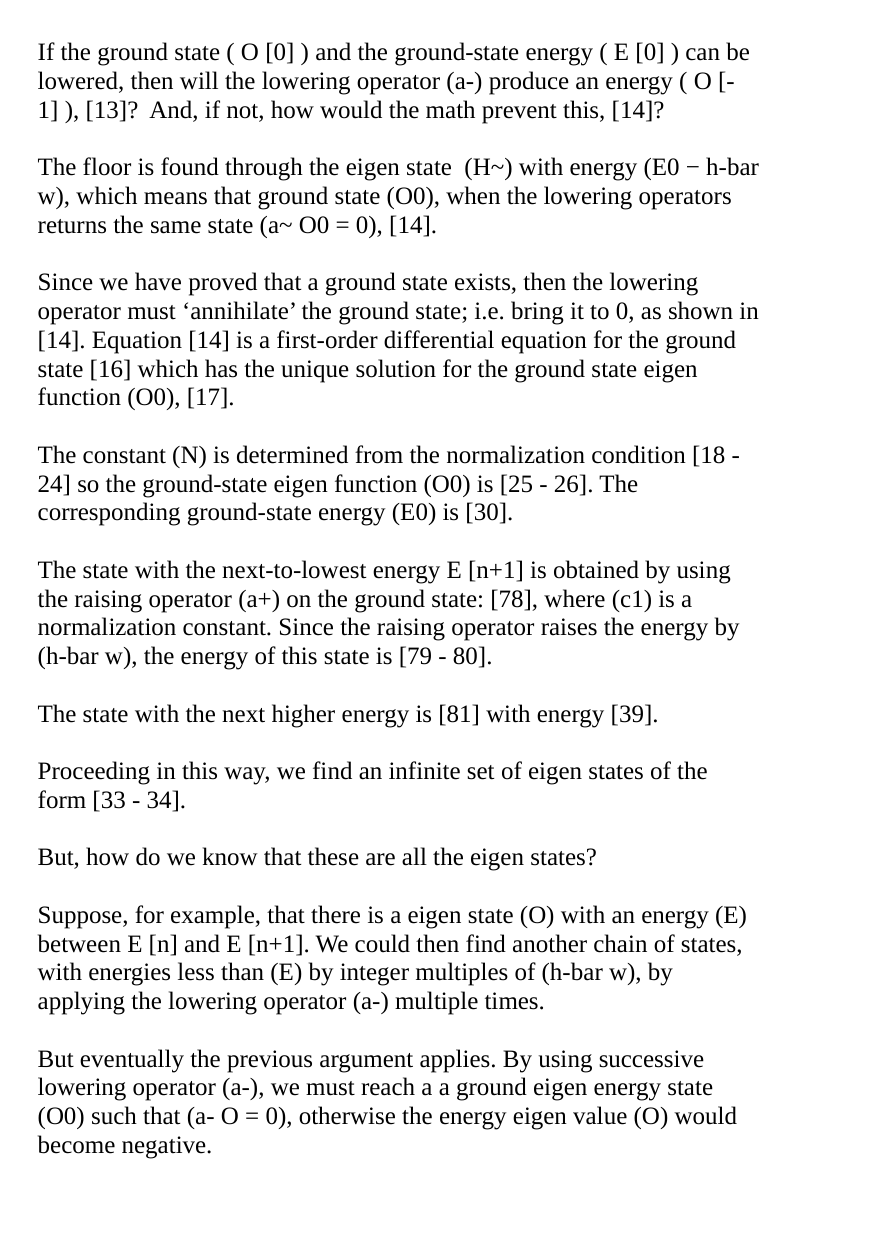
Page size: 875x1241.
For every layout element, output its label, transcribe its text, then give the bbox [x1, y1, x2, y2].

text The floor is found through the eigen state (H~) with energy (E0 − h-bar w), which means that ground state (O0), when the lowering operators returns the same state (a~ O0 = 0), [14]. [37, 152, 762, 239]
text The state with the next higher energy is [81] with energy [39]. [37, 699, 762, 727]
text The constant (N) is determined from the normalization condition [18 - 24] so the ground-state eigen function (O0) is [25 - 26]. The corresponding ground-state energy (E0) is [30]. [37, 440, 762, 526]
text Proceeding in this way, we find an infinite set of eigen states of the form [33 - 34]. [37, 756, 762, 814]
text Suppose, for example, that there is a eigen state (O) with an energy (E) between E [n] and E [n+1]. We could then find another chain of states, with energies less than (E) by integer multiples of (h-bar w), by applying the lowering operator (a-) multiple times. [37, 900, 762, 1015]
text But eventually the previous argument applies. By using successive lowering operator (a-), we must reach a a ground eigen energy state (O0) such that (a- O = 0), otherwise the energy eigen value (O) would become negative. [37, 1044, 762, 1159]
text The state with the next-to-lowest energy E [n+1] is obtained by using the raising operator (a+) on the ground state: [78], where (c1) is a normalization constant. Since the raising operator raises the energy by (h-bar w), the energy of this state is [79 - 80]. [37, 555, 762, 670]
text Since we have proved that a ground state exists, then the lowering operator must ‘annihilate’ the ground state; i.e. bring it to 0, as shown in [14]. Equation [14] is a first-order differential equation for the ground state [16] which has the unique solution for the ground state eigen function (O0), [17]. [37, 267, 762, 411]
text But, how do we know that these are all the eigen states? [37, 842, 762, 871]
text If the ground state ( O [0] ) and the ground-state energy ( E [0] ) can be lowered, then will the lowering operator (a-) produce an energy ( O [-1] ), [13]? And, if not, how would the math prevent this, [14]? [37, 37, 762, 124]
